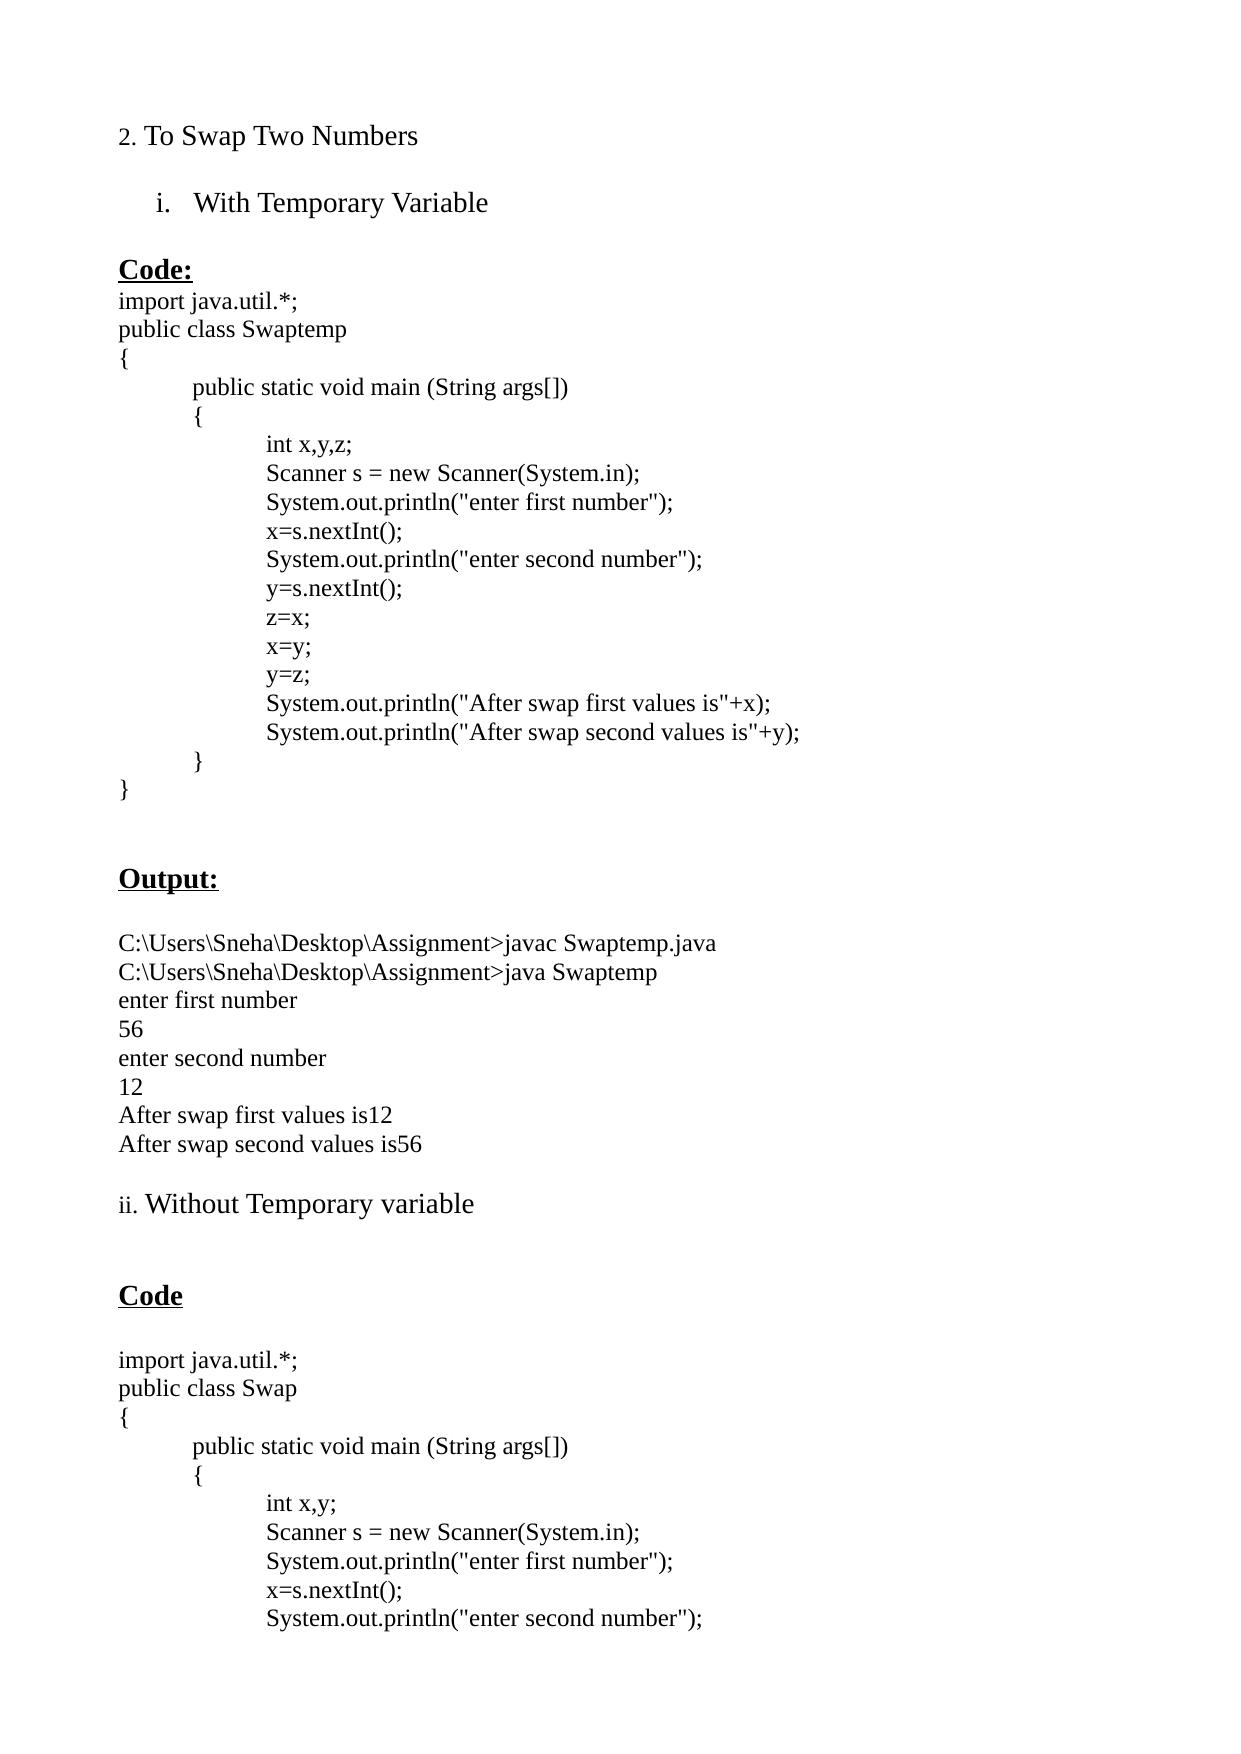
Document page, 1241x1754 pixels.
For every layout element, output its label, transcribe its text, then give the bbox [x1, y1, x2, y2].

text public static void main (String args[]) [118, 1431, 1122, 1460]
text C:\Users\Sneha\Desktop\Assignment>java Swaptemp [118, 957, 1122, 985]
text public static void main (String args[]) [118, 372, 1122, 401]
text 12 [118, 1072, 1122, 1100]
text { [118, 343, 1122, 372]
text After swap first values is12 [118, 1100, 1122, 1129]
text public class Swaptemp [118, 314, 1122, 343]
text ii. Without Temporary variable [118, 1187, 1122, 1220]
text } [118, 774, 1122, 803]
text z=x; [118, 602, 1122, 631]
text x=s.nextInt(); [118, 1575, 1122, 1603]
text enter first number [118, 985, 1122, 1014]
text y=z; [118, 659, 1122, 688]
text y=s.nextInt(); [118, 573, 1122, 602]
text Scanner s = new Scanner(System.in); [118, 1517, 1122, 1546]
text int x,y; [118, 1488, 1122, 1517]
text { [118, 1402, 1122, 1431]
text } [118, 746, 1122, 774]
text { [118, 401, 1122, 429]
text Code [118, 1278, 1122, 1311]
text x=y; [118, 631, 1122, 659]
text System.out.println("After swap first values is"+x); [118, 688, 1122, 717]
text Output: [118, 861, 1122, 894]
text x=s.nextInt(); [118, 516, 1122, 544]
text import java.util.*; [118, 1345, 1122, 1373]
text enter second number [118, 1043, 1122, 1072]
text System.out.println("enter second number"); [118, 544, 1122, 573]
text 56 [118, 1014, 1122, 1043]
text System.out.println("After swap second values is"+y); [118, 717, 1122, 746]
text After swap second values is56 [118, 1129, 1122, 1158]
text import java.util.*; [118, 286, 1122, 314]
text int x,y,z; [118, 429, 1122, 458]
text System.out.println("enter second number"); [118, 1603, 1122, 1632]
text Code: [118, 252, 1122, 286]
text System.out.println("enter first number"); [118, 487, 1122, 516]
text { [118, 1460, 1122, 1488]
text Scanner s = new Scanner(System.in); [118, 458, 1122, 487]
text 2. To Swap Two Numbers [118, 118, 1122, 152]
list With Temporary Variable [156, 185, 1122, 219]
text public class Swap [118, 1373, 1122, 1402]
text C:\Users\Sneha\Desktop\Assignment>javac Swaptemp.java [118, 928, 1122, 957]
text System.out.println("enter first number"); [118, 1546, 1122, 1575]
